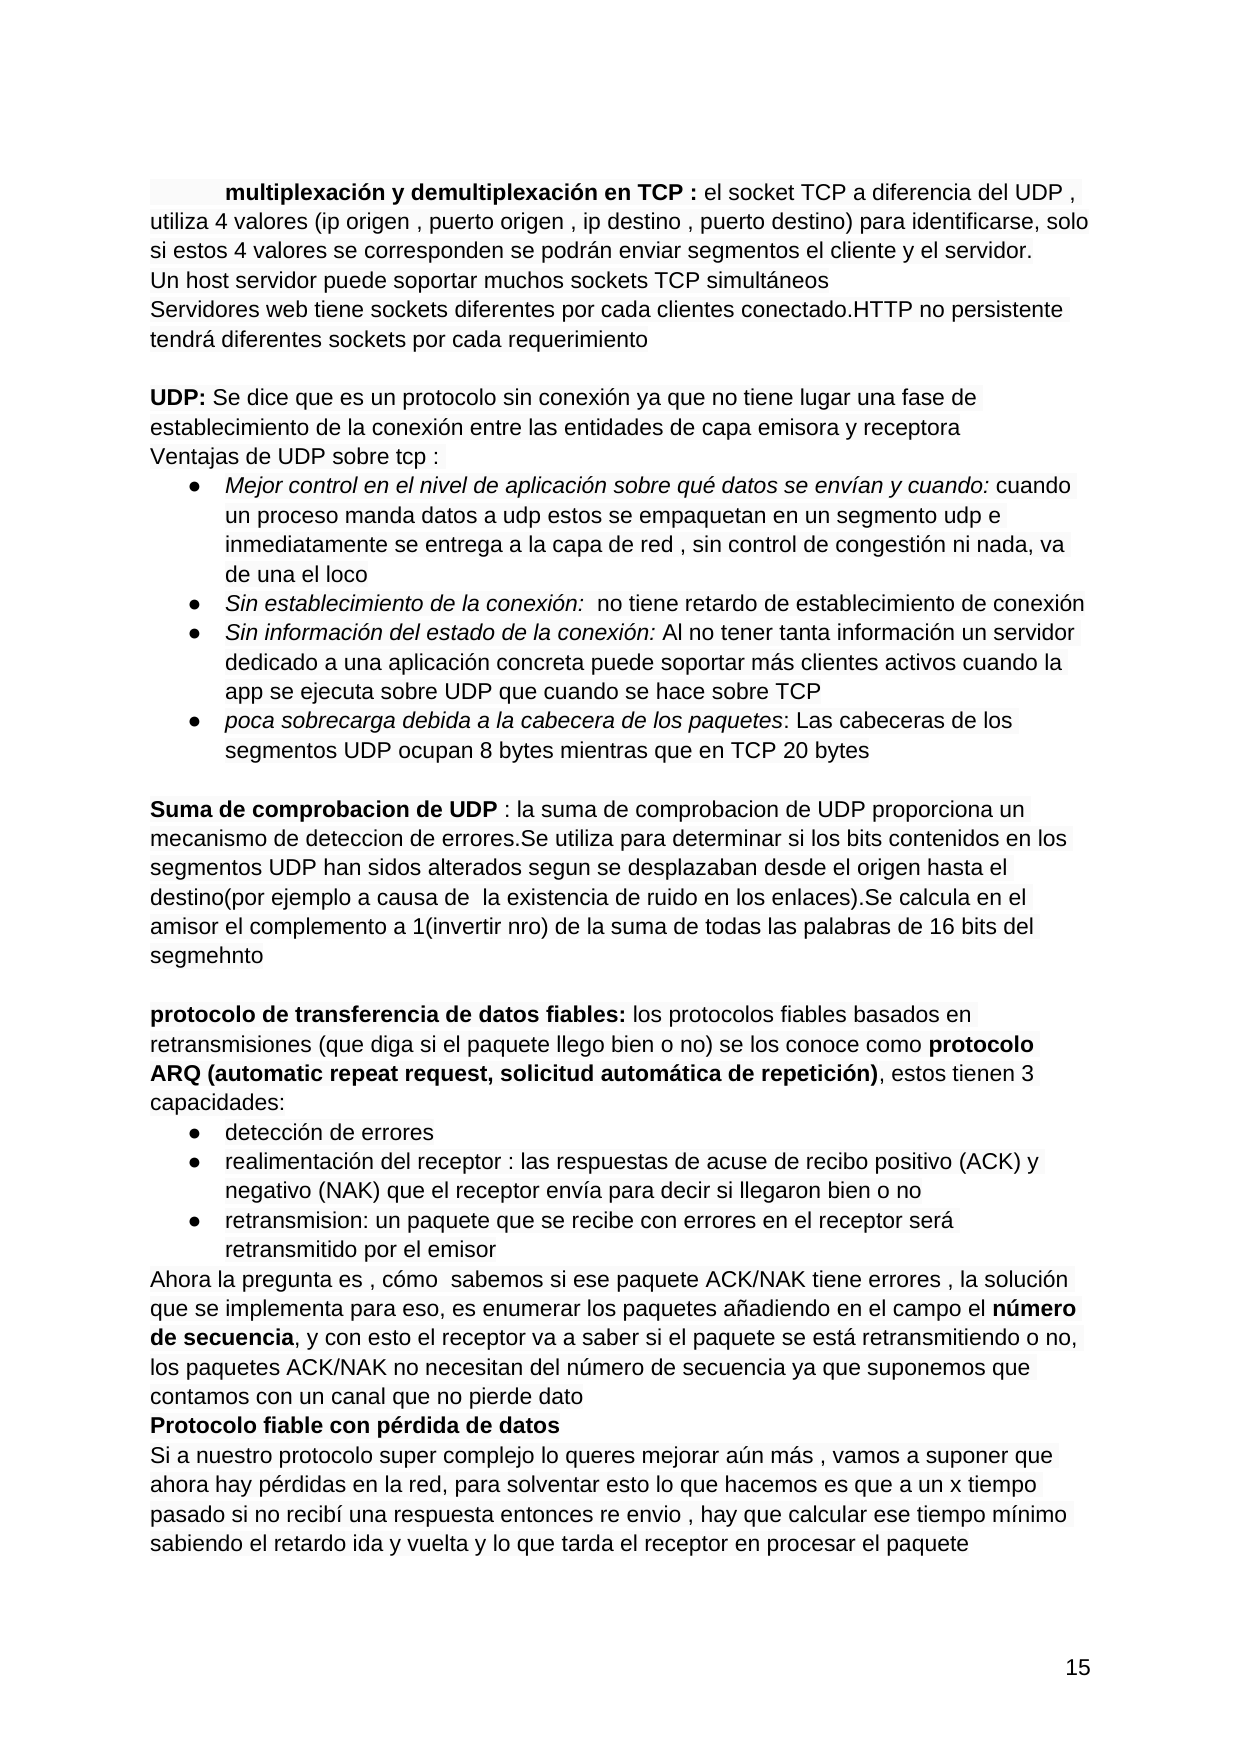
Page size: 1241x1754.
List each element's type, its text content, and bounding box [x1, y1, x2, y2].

text Servidores web tiene sockets diferentes por cada clientes conectado.HTTP no persistente tendrá diferentes sockets por cada requerimiento [150, 297, 1091, 352]
list poca sobrecarga debida a la cabecera de los paquetes: Las cabeceras de los segmentos UDP ocupan 8 bytes mientras que en TCP 20 bytes [187, 708, 1091, 763]
text Ventajas de UDP sobre tcp : [150, 444, 1091, 469]
text Protocolo fiable con pérdida de datos [150, 1413, 1091, 1439]
text multiplexación y demultiplexación en TCP : el socket TCP a diferencia del UDP , utiliza 4 valores (ip origen , puerto origen , ip destino , puerto destino) para identificarse, solo si estos 4 valores se corresponden se podrán enviar segmentos el cliente y el servidor. [150, 179, 1091, 264]
text protocolo de transferencia de datos fiables: los protocolos fiables basados en retransmisiones (que diga si el paquete llego bien o no) se los conoce como protocolo ARQ (automatic repeat request, solicitud automática de repetición), estos tienen 3 capacidades: [150, 1002, 1091, 1116]
list retransmision: un paquete que se recibe con errores en el receptor será retransmitido por el emisor [187, 1207, 1091, 1262]
text Un host servidor puede soportar muchos sockets TCP simultáneos [150, 267, 1091, 293]
list Sin información del estado de la conexión: Al no tener tanta información un servidor dedicado a una aplicación concreta puede soportar más clientes activos cuando la app se ejecuta sobre UDP que cuando se hace sobre TCP [187, 620, 1091, 704]
list detección de errores [187, 1119, 1091, 1145]
text Ahora la pregunta es , cómo sabemos si ese paquete ACK/NAK tiene errores , la solución que se implementa para eso, es enumerar los paquetes añadiendo en el campo el número de secuencia, y con esto el receptor va a saber si el paquete se está retransmitiendo o no, los paquetes ACK/NAK no necesitan del número de secuencia ya que suponemos que contamos con un canal que no pierde dato [150, 1266, 1091, 1409]
text Suma de comprobacion de UDP : la suma de comprobacion de UDP proporciona un mecanismo de deteccion de errores.Se utiliza para determinar si los bits contenidos en los segmentos UDP han sidos alterados segun se desplazaban desde el origen hasta el destino(por ejemplo a causa de la existencia de ruido en los enlaces).Se calcula en el amisor el complemento a 1(invertir nro) de la suma de todas las palabras de 16 bits del segmehnto [150, 796, 1091, 969]
text UDP: Se dice que es un protocolo sin conexión ya que no tiene lugar una fase de establecimiento de la conexión entre las entidades de capa emisora y receptora [150, 385, 1091, 440]
list Sin establecimiento de la conexión: no tiene retardo de establecimiento de conexión [187, 591, 1091, 616]
list realimentación del receptor : las respuestas de acuse de recibo positivo (ACK) y negativo (NAK) que el receptor envía para decir si llegaron bien o no [187, 1149, 1091, 1204]
list Mejor control en el nivel de aplicación sobre qué datos se envían y cuando: cuando un proceso manda datos a udp estos se empaquetan en un segmento udp e inmediatamente se entrega a la capa de red , sin control de congestión ni nada, va de una el loco [187, 473, 1091, 587]
text Si a nuestro protocolo super complejo lo queres mejorar aún más , vamos a suponer que ahora hay pérdidas en la red, para solventar esto lo que hacemos es que a un x tiempo pasado si no recibí una respuesta entonces re envio , hay que calcular ese tiempo mínimo sabiendo el retardo ida y vuelta y lo que tarda el receptor en procesar el paquete [150, 1442, 1091, 1556]
